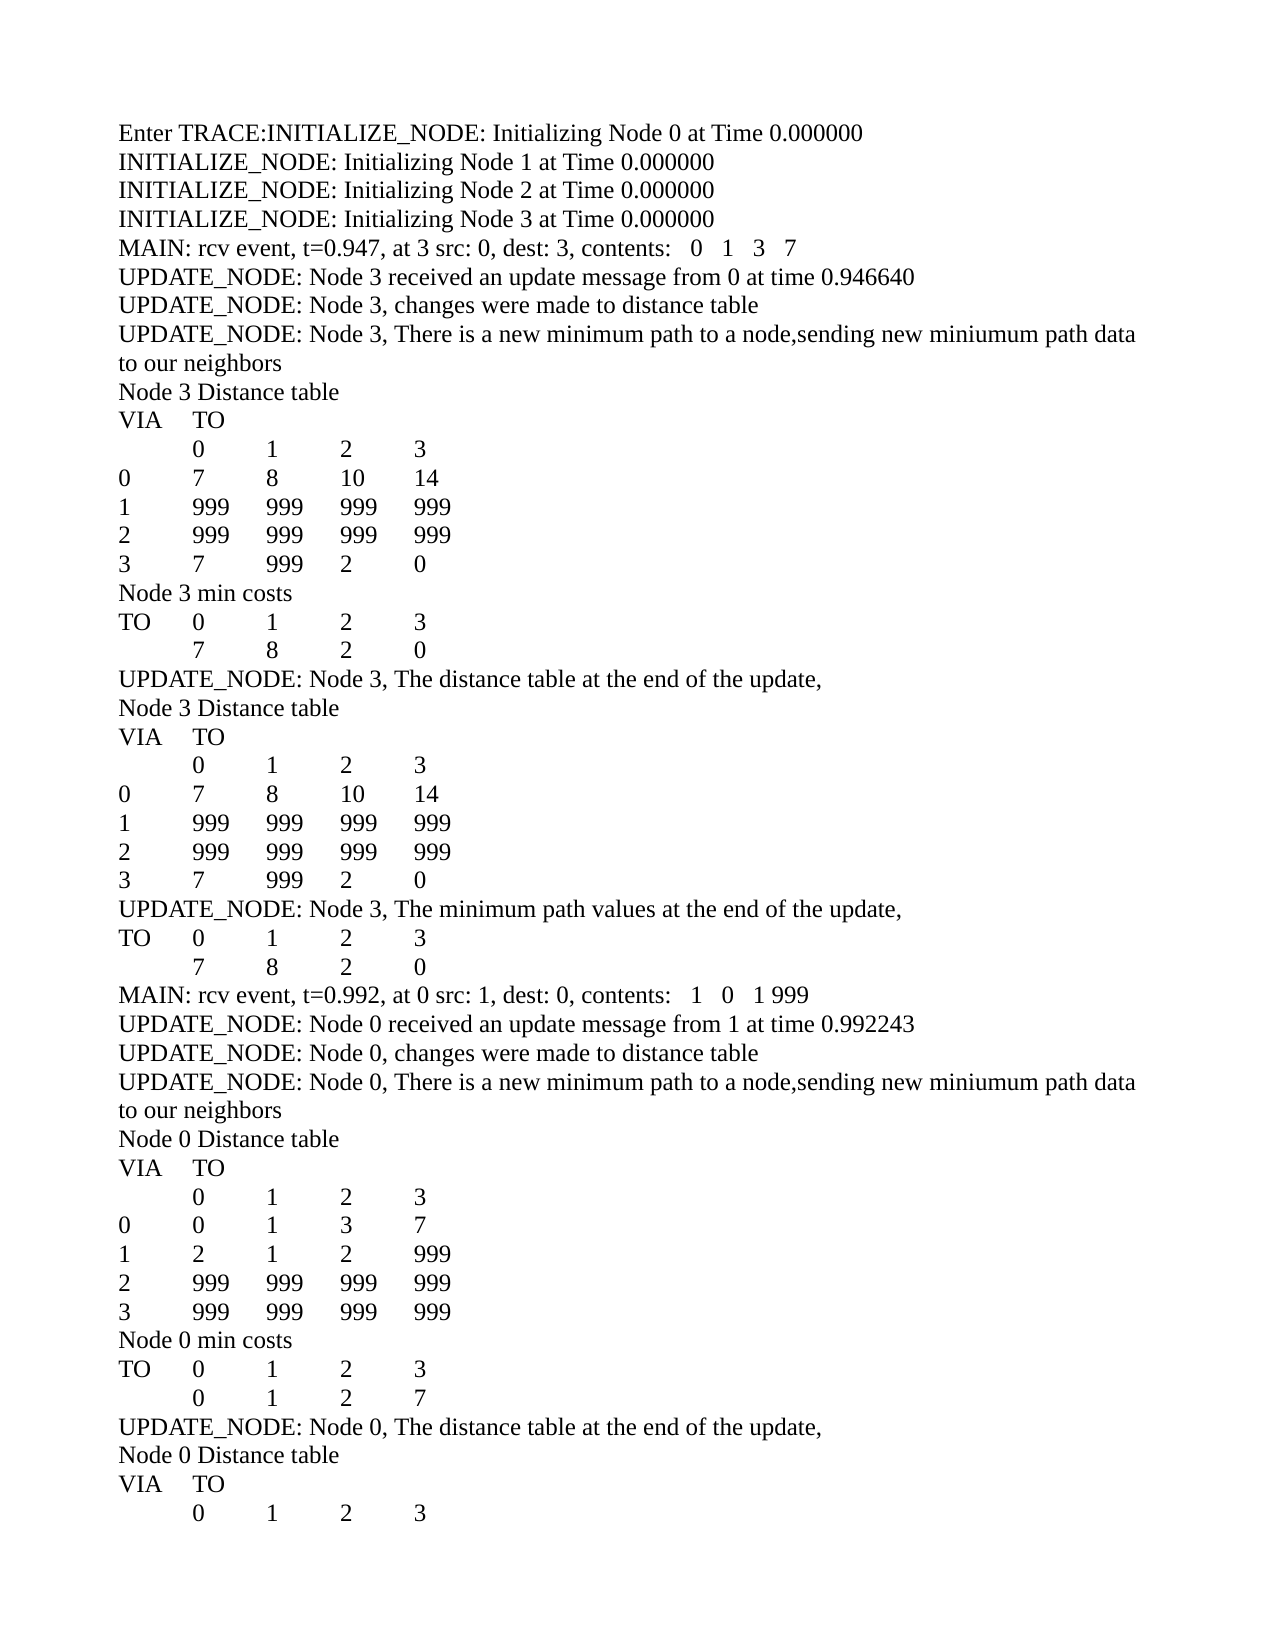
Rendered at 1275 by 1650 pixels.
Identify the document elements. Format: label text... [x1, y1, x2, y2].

text UPDATE_NODE: Node 0, There is a new minimum path to a node,sending new miniumum path data to our neighbors [118, 1067, 1157, 1124]
text 3 7 999 2 0 [118, 549, 1157, 578]
text 0 1 2 7 [118, 1383, 1157, 1412]
text 3 999 999 999 999 [118, 1297, 1157, 1326]
text 1 2 1 2 999 [118, 1239, 1157, 1268]
text VIA TO [118, 1153, 1157, 1182]
text 0 1 2 3 [118, 434, 1157, 463]
text UPDATE_NODE: Node 0, changes were made to distance table [118, 1038, 1157, 1067]
text 2 999 999 999 999 [118, 521, 1157, 549]
text UPDATE_NODE: Node 3, The distance table at the end of the update, [118, 664, 1157, 693]
text UPDATE_NODE: Node 0, The distance table at the end of the update, [118, 1412, 1157, 1441]
text Node 3 Distance table [118, 377, 1157, 406]
text 0 1 2 3 [118, 1498, 1157, 1527]
text 7 8 2 0 [118, 636, 1157, 664]
text 2 999 999 999 999 [118, 837, 1157, 866]
text 7 8 2 0 [118, 952, 1157, 981]
text MAIN: rcv event, t=0.947, at 3 src: 0, dest: 3, contents: 0 1 3 7 [118, 233, 1157, 262]
text TO 0 1 2 3 [118, 1354, 1157, 1383]
text 0 1 2 3 [118, 751, 1157, 779]
text 1 999 999 999 999 [118, 808, 1157, 837]
text UPDATE_NODE: Node 3 received an update message from 0 at time 0.946640 [118, 262, 1157, 291]
text 0 1 2 3 [118, 1182, 1157, 1211]
text INITIALIZE_NODE: Initializing Node 3 at Time 0.000000 [118, 204, 1157, 233]
text 0 7 8 10 14 [118, 779, 1157, 808]
text Node 3 Distance table [118, 693, 1157, 722]
text Enter TRACE:INITIALIZE_NODE: Initializing Node 0 at Time 0.000000 [118, 118, 1157, 147]
text TO 0 1 2 3 [118, 923, 1157, 952]
text Node 0 Distance table [118, 1124, 1157, 1153]
text 3 7 999 2 0 [118, 866, 1157, 894]
text VIA TO [118, 722, 1157, 751]
text TO 0 1 2 3 [118, 607, 1157, 636]
text Node 0 Distance table [118, 1441, 1157, 1469]
text 0 7 8 10 14 [118, 463, 1157, 492]
text Node 0 min costs [118, 1326, 1157, 1354]
text UPDATE_NODE: Node 3, changes were made to distance table [118, 291, 1157, 319]
text INITIALIZE_NODE: Initializing Node 1 at Time 0.000000 [118, 147, 1157, 176]
text VIA TO [118, 1469, 1157, 1498]
text MAIN: rcv event, t=0.992, at 0 src: 1, dest: 0, contents: 1 0 1 999 [118, 981, 1157, 1009]
text UPDATE_NODE: Node 0 received an update message from 1 at time 0.992243 [118, 1009, 1157, 1038]
text VIA TO [118, 406, 1157, 434]
text 1 999 999 999 999 [118, 492, 1157, 521]
text 0 0 1 3 7 [118, 1211, 1157, 1239]
text Node 3 min costs [118, 578, 1157, 607]
text INITIALIZE_NODE: Initializing Node 2 at Time 0.000000 [118, 176, 1157, 204]
text UPDATE_NODE: Node 3, There is a new minimum path to a node,sending new miniumum path data to our neighbors [118, 319, 1157, 377]
text UPDATE_NODE: Node 3, The minimum path values at the end of the update, [118, 894, 1157, 923]
text 2 999 999 999 999 [118, 1268, 1157, 1297]
